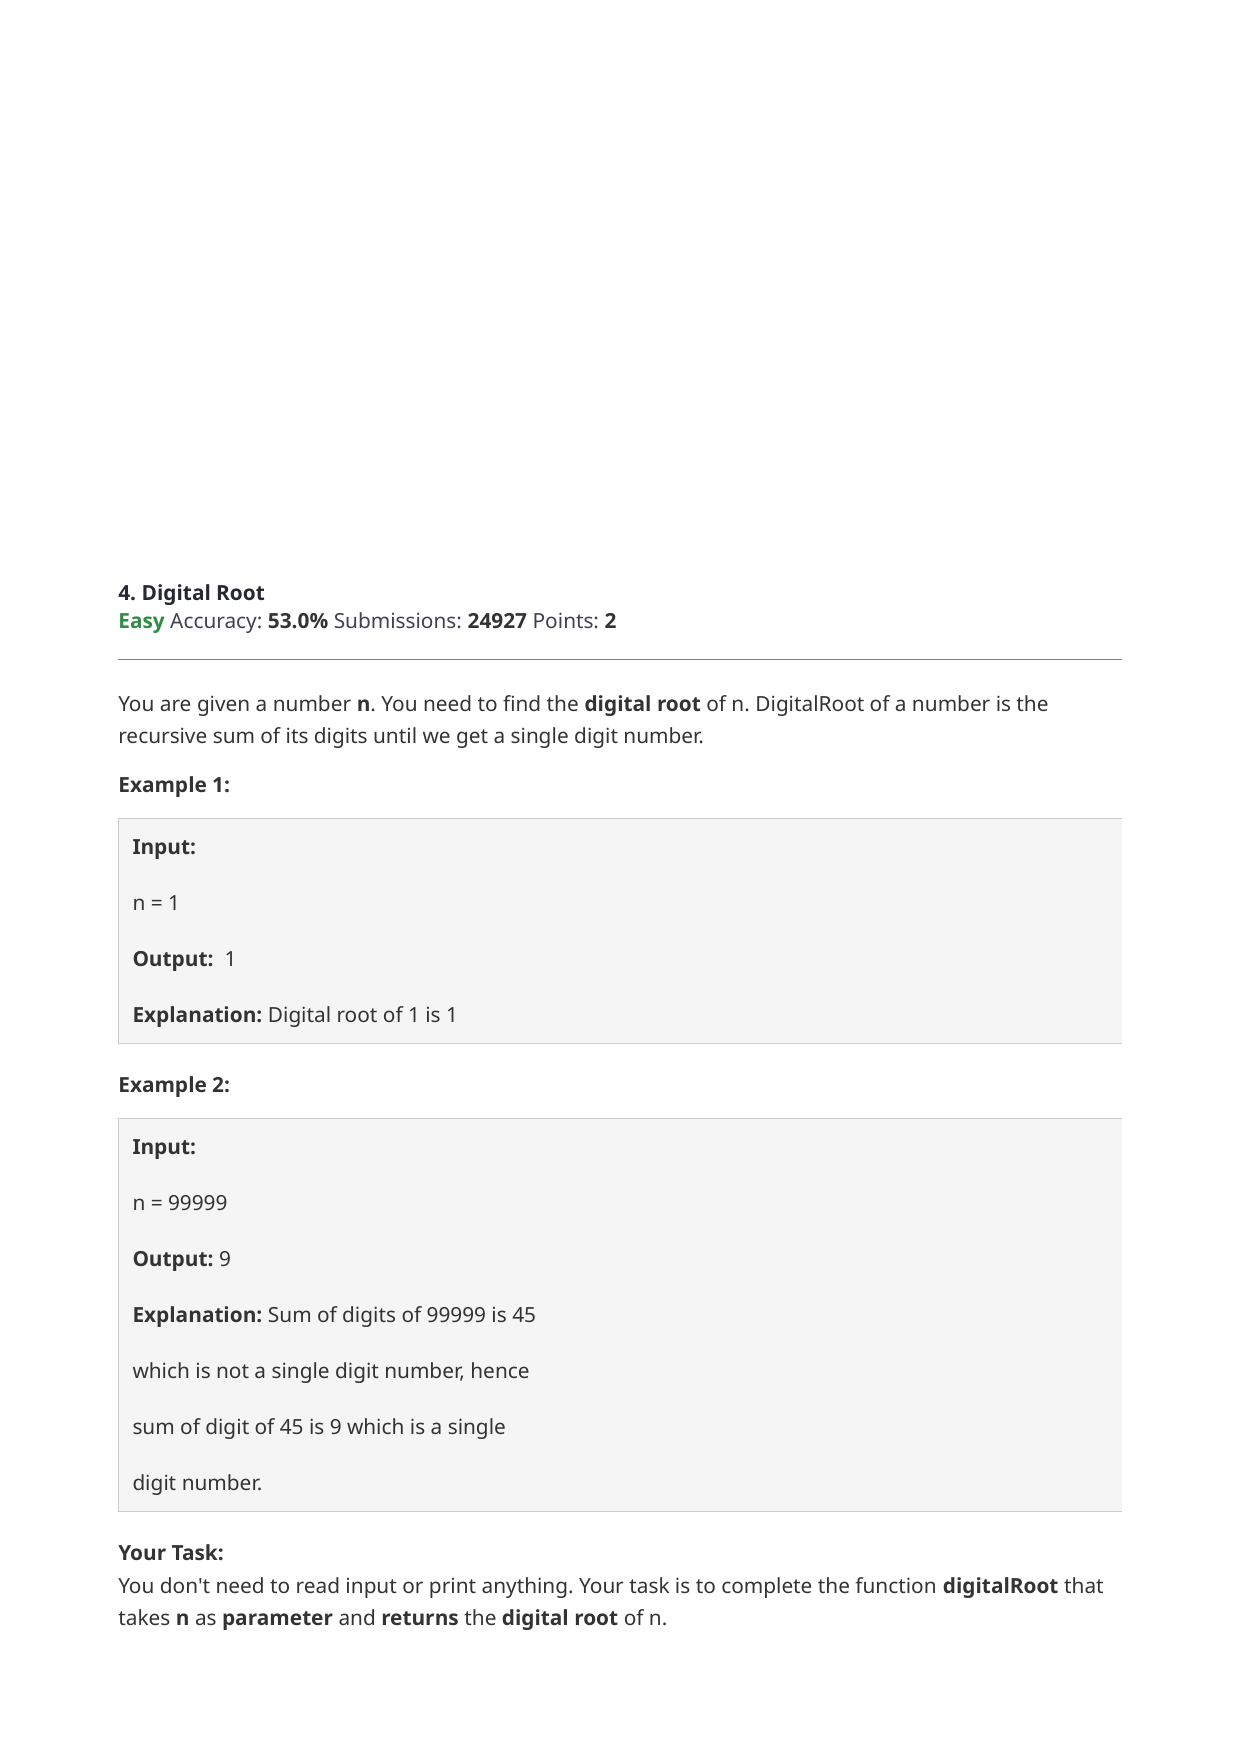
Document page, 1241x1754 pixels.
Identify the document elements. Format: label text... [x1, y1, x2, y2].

text sum of digit of 45 is 9 which is a single [119, 1398, 1122, 1441]
text Explanation: Sum of digits of 99999 is 45 [119, 1286, 1122, 1329]
text n = 1 [119, 874, 1122, 917]
text n = 99999 [119, 1174, 1122, 1217]
text which is not a single digit number, hence [119, 1342, 1122, 1385]
text digit number. [119, 1454, 1122, 1511]
text Input: [119, 1119, 1122, 1161]
text You are given a number n. You need to find the digital root of n. DigitalRoot of a number is the recursive sum of its digits until we get a single digit number. [118, 689, 1122, 750]
text Output: 1 [119, 930, 1122, 972]
text Example 2: [118, 1070, 1122, 1098]
text Output: 9 [119, 1230, 1122, 1273]
text 4. Digital Root [118, 578, 1122, 607]
text Your Task: You don't need to read input or print anything. Your task is to complete the function digitalRoot that takes n as parameter and returns the digital root of n. [118, 1538, 1122, 1632]
text Easy Accuracy: 53.0% Submissions: 24927 Points: 2 [118, 607, 1099, 635]
text Example 1: [118, 770, 1122, 798]
text Input: [119, 819, 1122, 861]
text Explanation: Digital root of 1 is 1 [119, 986, 1122, 1043]
